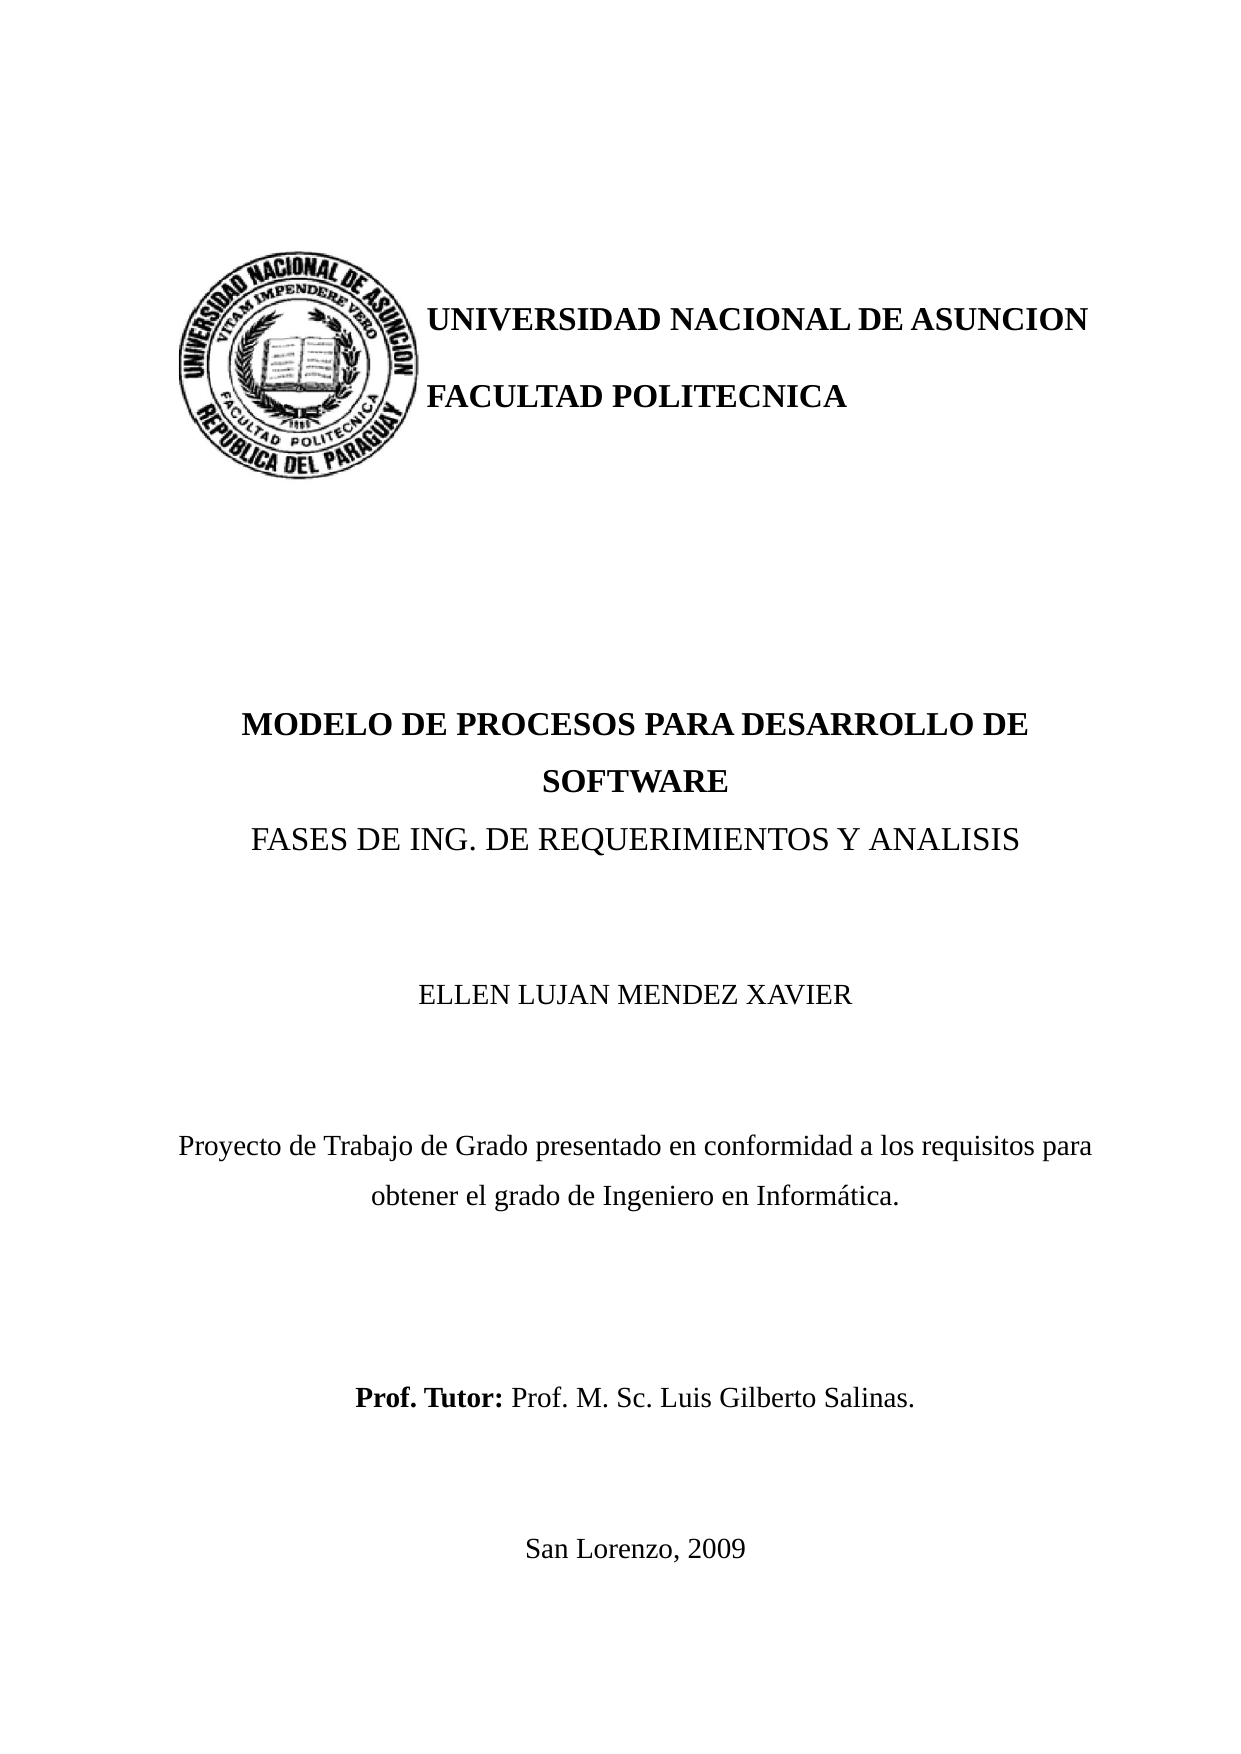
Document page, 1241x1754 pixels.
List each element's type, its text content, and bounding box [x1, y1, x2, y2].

text Prof. Tutor: Prof. M. Sc. Luis Gilberto Salinas. [177, 1380, 1093, 1413]
text MODELO DE PROCESOS PARA DESARROLLO DE SOFTWARE [177, 704, 1093, 800]
text Proyecto de Trabajo de Grado presentado en conformidad a los requisitos para obtener el grado de Ingeniero en Informática. [177, 1128, 1093, 1212]
text FASES DE ING. DE REQUERIMIENTOS Y ANALISIS [177, 819, 1093, 857]
picture [178, 246, 427, 491]
text FACULTAD POLITECNICA [427, 376, 1093, 414]
text UNIVERSIDAD NACIONAL DE ASUNCION [427, 299, 1093, 338]
text ELLEN LUJAN MENDEZ XAVIER [177, 977, 1093, 1011]
text San Lorenzo, 2009 [177, 1531, 1093, 1564]
